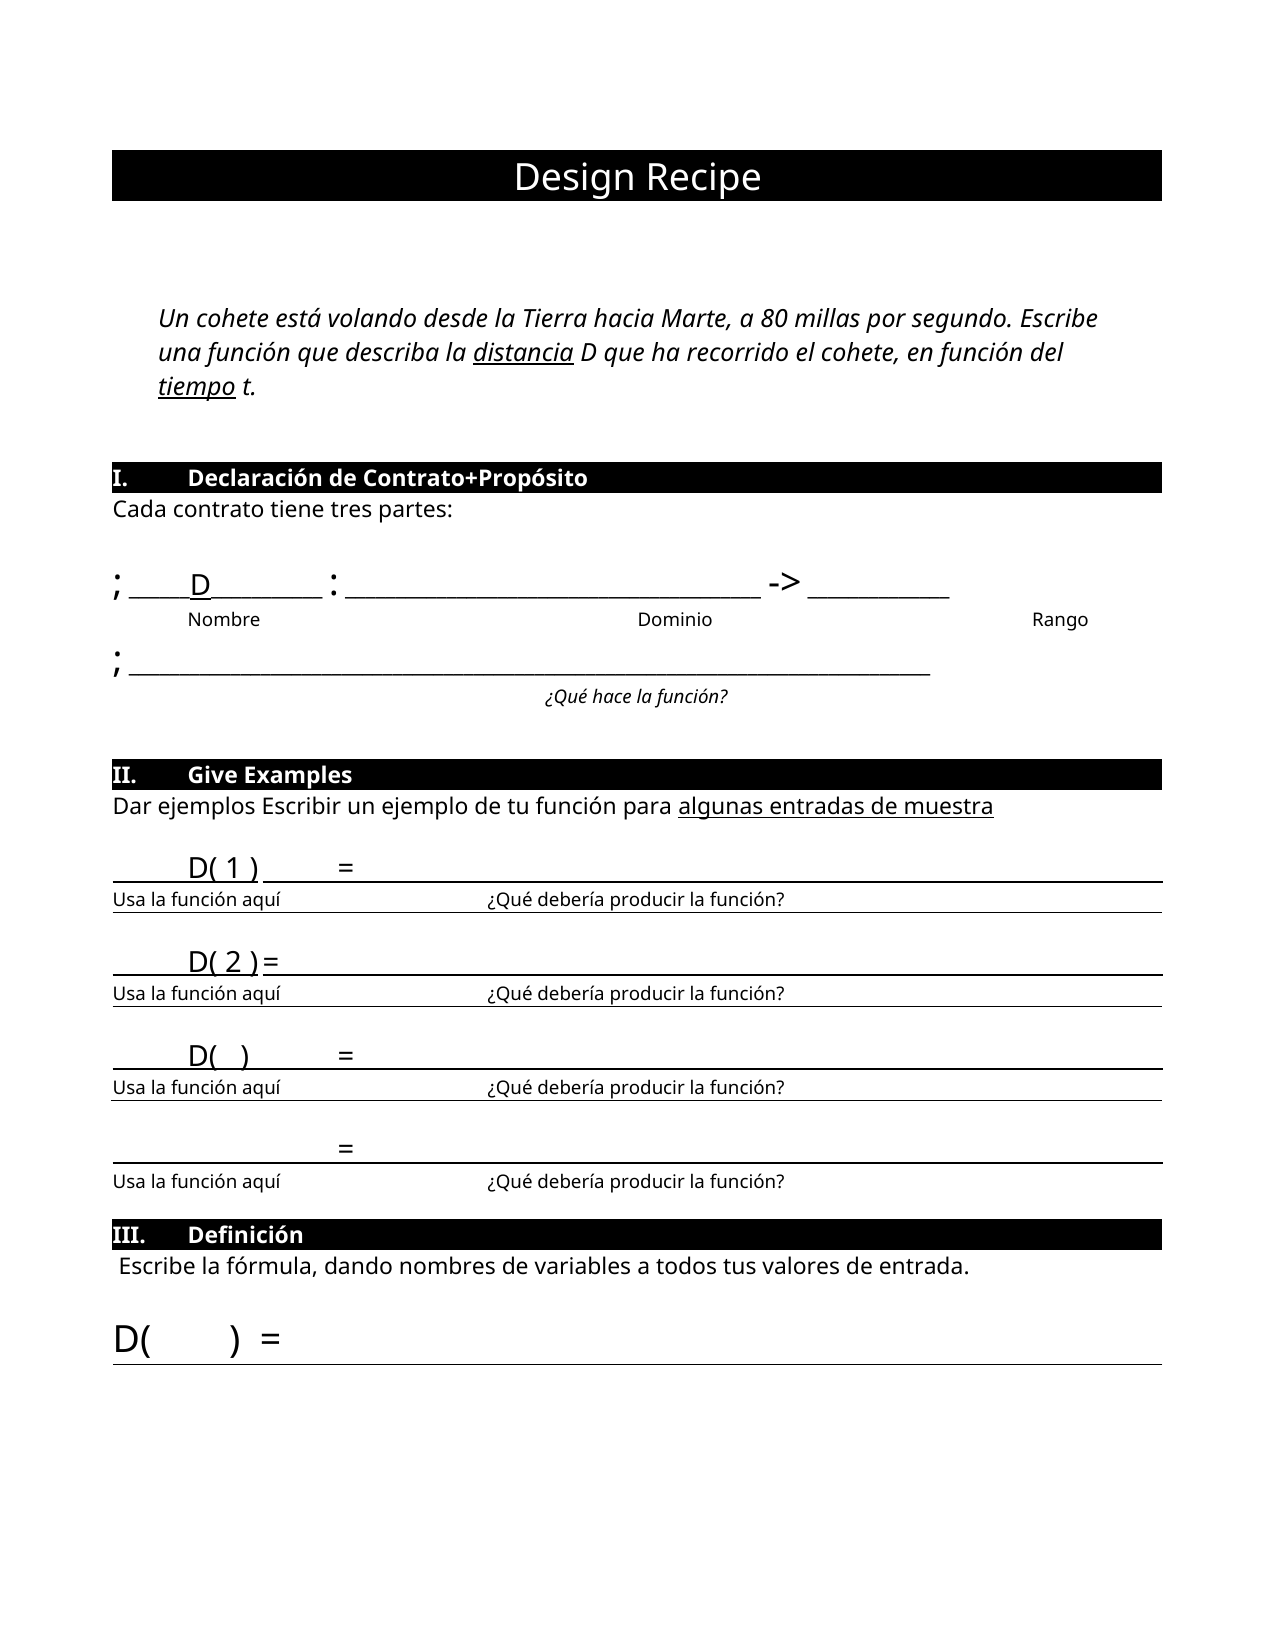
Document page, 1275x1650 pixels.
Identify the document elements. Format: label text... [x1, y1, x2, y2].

text D( 1 ) = [112, 847, 1162, 887]
subtitle Definición [112, 1219, 1162, 1250]
text ; _______________________________________________________________________________ [112, 632, 1162, 683]
text = [112, 1129, 1162, 1162]
text ; ______D___________ : _________________________________________ -> ______________ [112, 555, 1162, 606]
list Escribe la fórmula, dando nombres de variables a todos tus valores de entrada. [75, 1250, 1162, 1281]
text D( ) = [112, 1035, 1162, 1068]
text Cada contrato tiene tres partes: [112, 493, 1162, 524]
text [112, 1163, 1162, 1168]
text Dar ejemplos Escribir un ejemplo de tu función para algunas entradas de muestra [112, 790, 1162, 822]
subtitle Design Recipe [112, 150, 1162, 201]
text Usa la función aquí ¿Qué debería producir la función? [112, 887, 1162, 912]
text Un cohete está volando desde la Tierra hacia Marte, a 80 millas por segundo. Escribe una función que describa la distancia D que ha recorrido el cohete, en función del tiempo t. [158, 300, 1125, 403]
text D( ) = [112, 1313, 1162, 1364]
text ¿Qué hace la función? [112, 683, 1162, 708]
subtitle Declaración de Contrato+Propósito [112, 462, 1162, 493]
text Nombre Dominio Rango [112, 606, 1162, 632]
text Usa la función aquí ¿Qué debería producir la función? [112, 1074, 1162, 1100]
text Usa la función aquí ¿Qué debería producir la función? [112, 981, 1162, 1006]
text [112, 1069, 1162, 1074]
text D( 2 ) = [112, 941, 1162, 981]
text Usa la función aquí ¿Qué debería producir la función? [112, 1168, 1162, 1194]
subtitle Give Examples [112, 759, 1162, 790]
